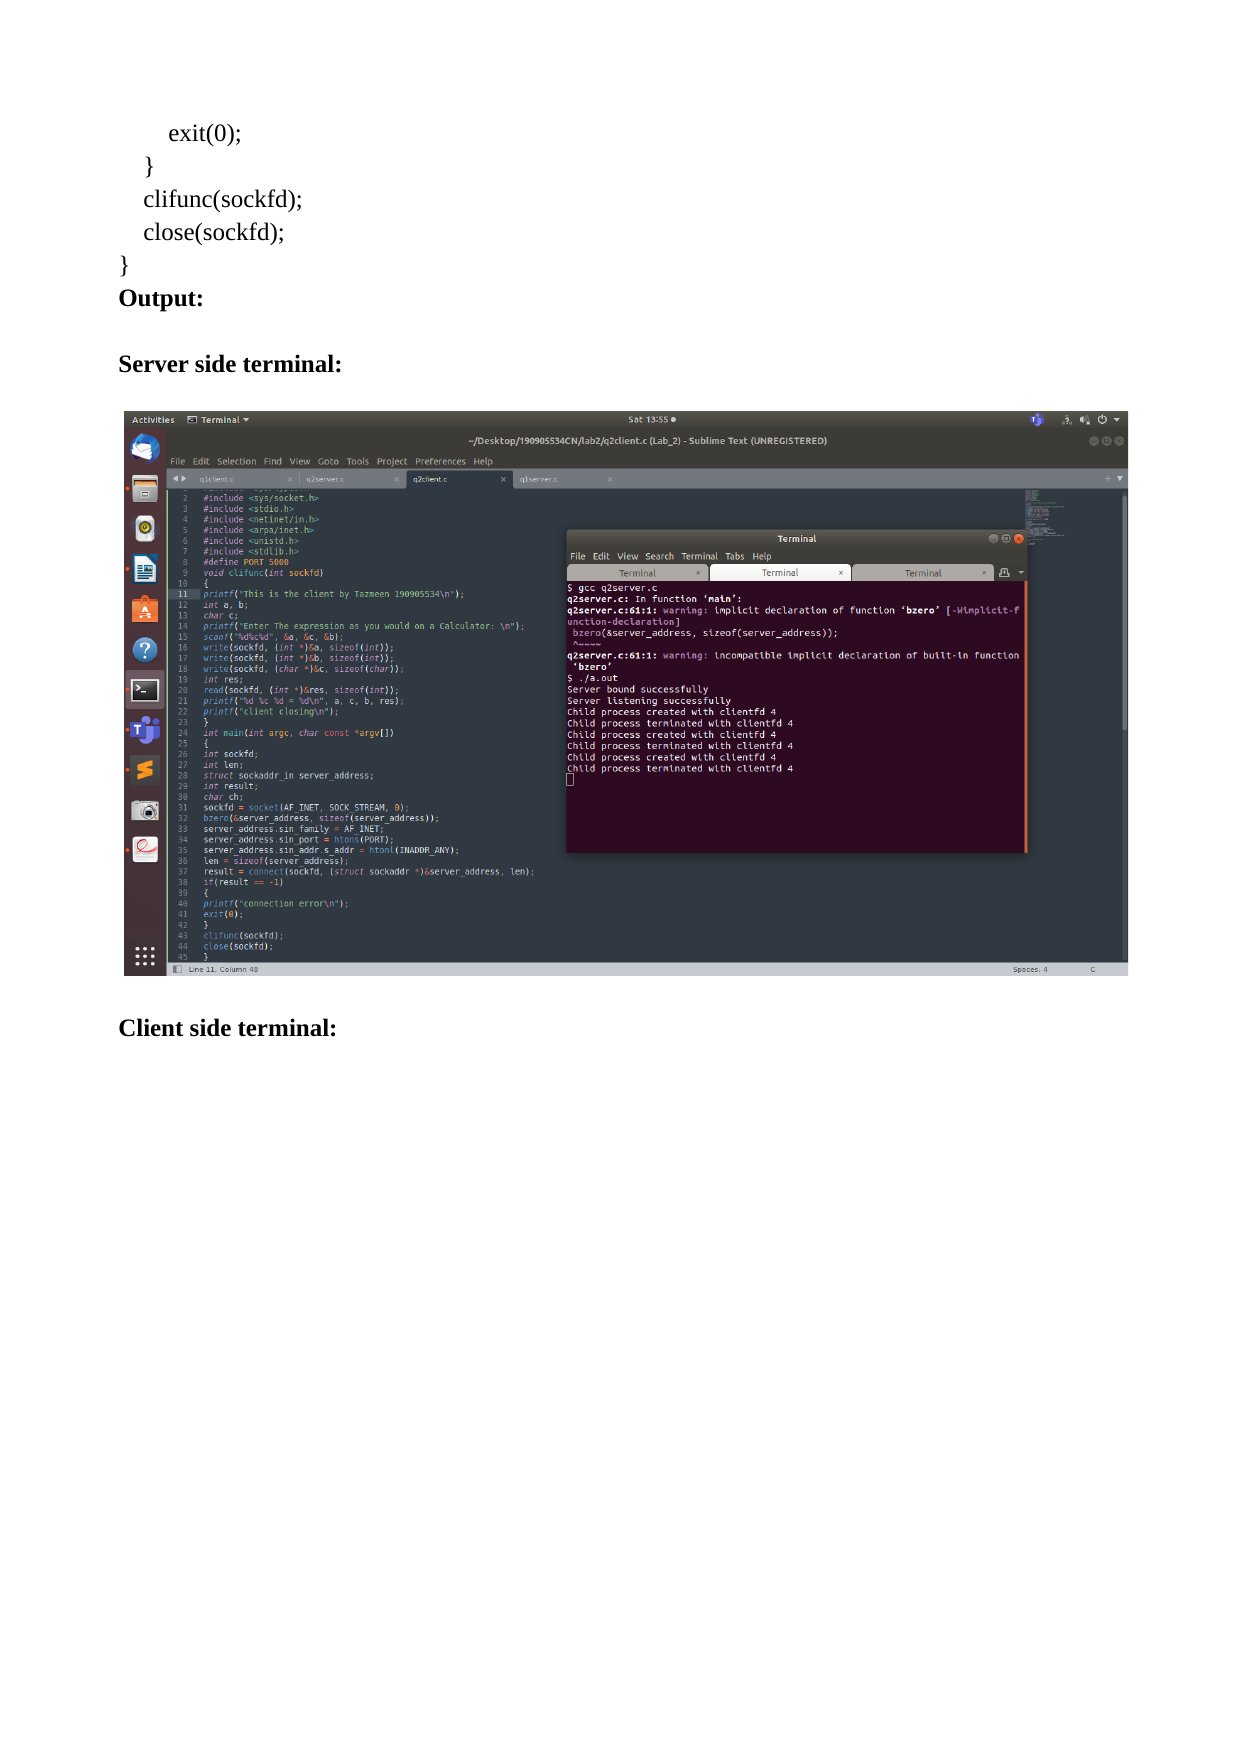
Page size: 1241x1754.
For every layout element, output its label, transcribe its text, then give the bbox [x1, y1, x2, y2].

text Client side terminal: [118, 1013, 1122, 1042]
text clifunc(sockfd); [118, 184, 1122, 213]
text Output: [118, 283, 1122, 312]
text } [118, 151, 1122, 180]
text Server side terminal: [118, 349, 1122, 378]
picture [124, 411, 1129, 976]
text } [118, 250, 1122, 279]
text close(sockfd); [118, 217, 1122, 246]
text exit(0); [118, 118, 1122, 147]
